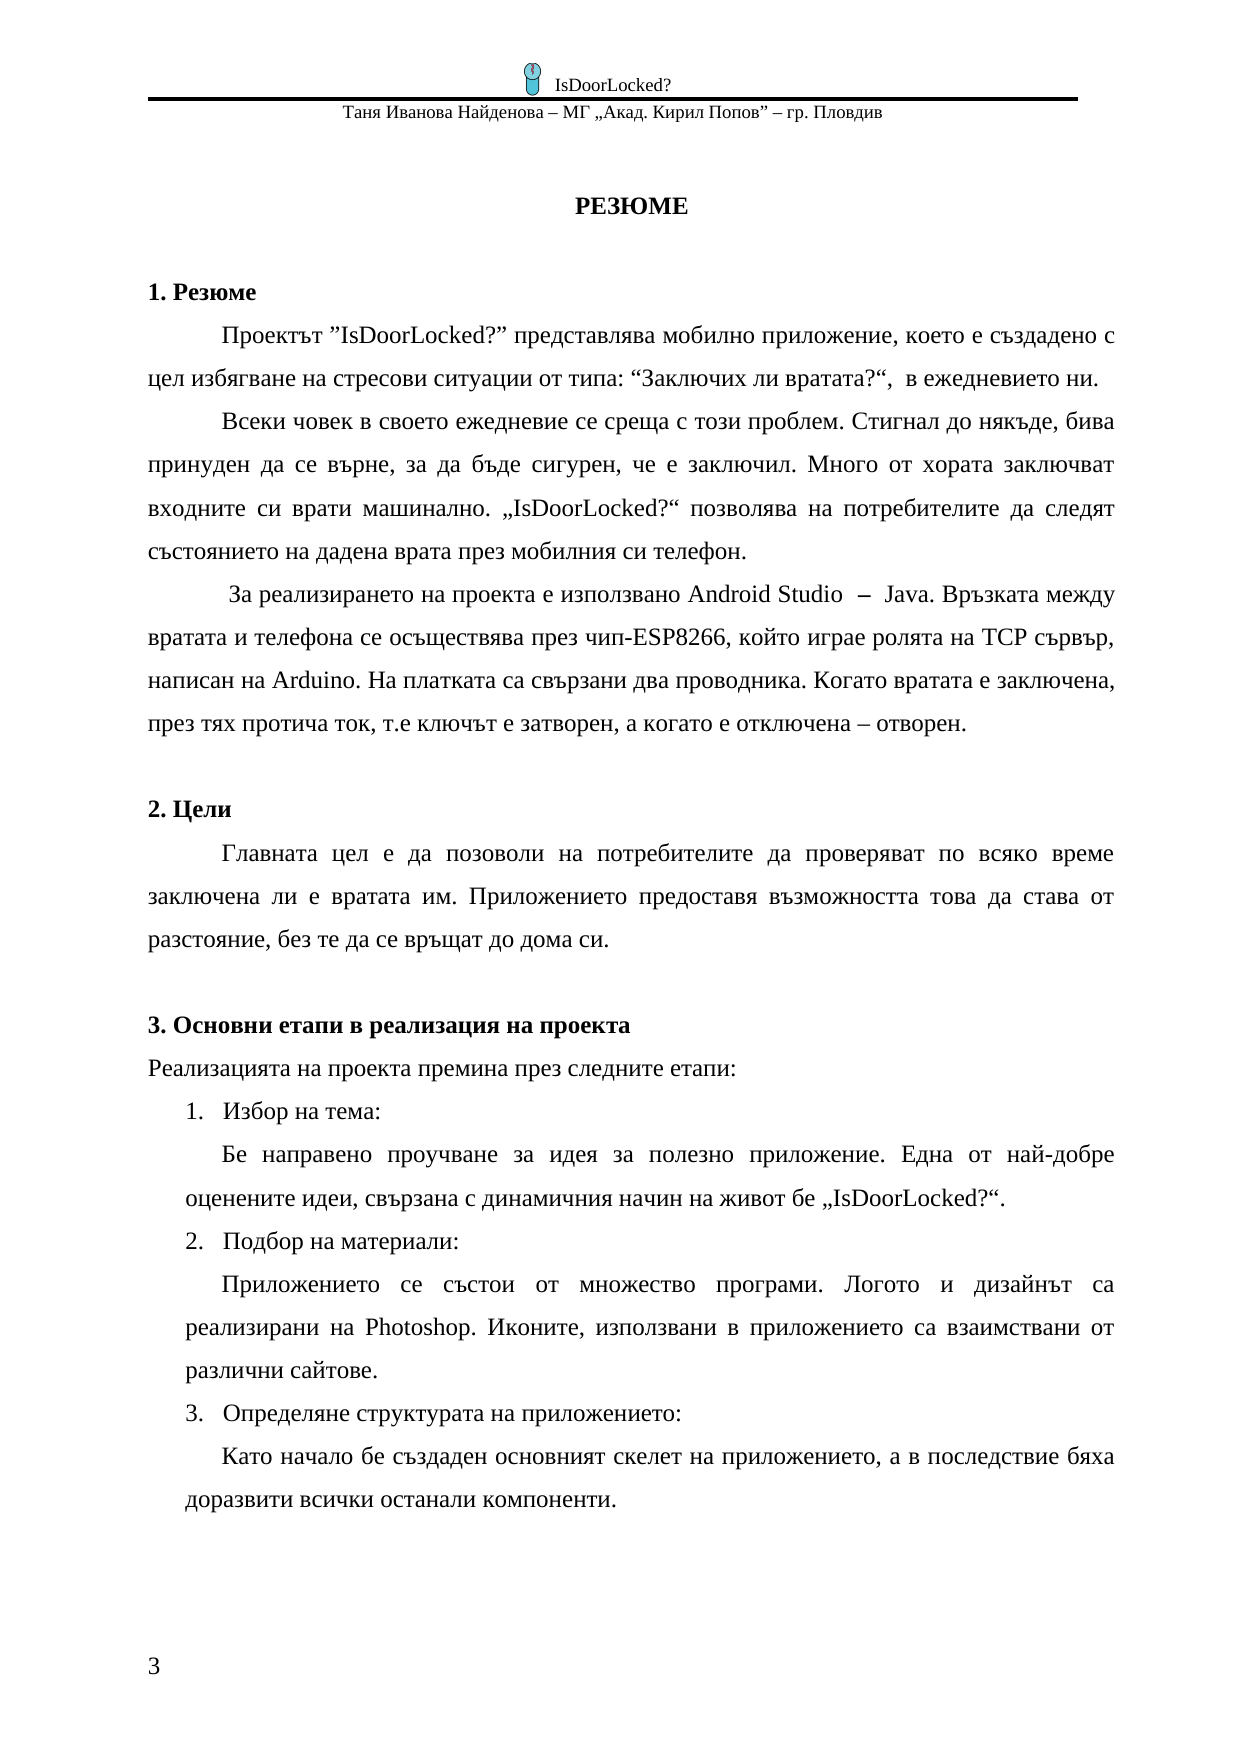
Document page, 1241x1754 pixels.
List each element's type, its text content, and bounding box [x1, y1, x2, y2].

text 1. Резюме [148, 277, 1116, 306]
list Определяне структурата на приложението: [185, 1398, 1116, 1427]
text 3. Основни етапи в реализация на проекта [148, 1010, 1116, 1039]
picture [516, 63, 549, 96]
text РЕЗЮМЕ [148, 191, 1116, 219]
text Главната цел е да позоволи на потребителите да проверяват по всяко време заключена ли е вратата им. Приложението предоставя възможността това да става от разстояние, без те да се връщат до дома си. [148, 838, 1116, 953]
list Избор на тема: [185, 1096, 1116, 1125]
text 2. Цели [148, 794, 1116, 823]
text Проектът ”IsDoorLocked?” представлява мобилно приложение, което е създадено с цел избягване на стресови ситуации от типа: “Заключих ли вратата?“, в ежедневието ни. [148, 320, 1116, 392]
text Като начало бе създаден основният скелет на приложението, а в последствие бяха доразвити всички останали компоненти. [185, 1441, 1116, 1513]
text Приложението се състои от множество програми. Логото и дизайнът са реализирани на Photoshop. Иконите, използвани в приложението са взаимствани от различни сайтове. [185, 1269, 1116, 1384]
text За реализирането на проекта e използвано Android Studio – Java. Връзката между вратата и телефона се осъществява през чип-ESP8266, който играе ролята на TCP сървър, написан на Arduino. На платката са свързани два проводника. Когато вратата е заключена, през тях протича ток, т.е ключът е затворен, а когато е отключена – отворен. [148, 579, 1116, 737]
list Подбор на материали: [185, 1226, 1116, 1254]
text Бе направено проучване за идея за полезно приложение. Една от най-добре оценените идеи, свързана с динамичния начин на живот бе „IsDoorLocked?“. [185, 1139, 1116, 1211]
text Реализацията на проекта премина през следните етапи: [148, 1053, 1116, 1082]
text Всеки човек в своето ежедневие се среща с този проблем. Стигнал до някъде, бива принуден да се върне, за да бъде сигурен, че е заключил. Много от хората заключват входните си врати машинално. „IsDoorLocked?“ позволява на потребителите да следят състоянието на дадена врата през мобилния си телефон. [148, 406, 1116, 564]
